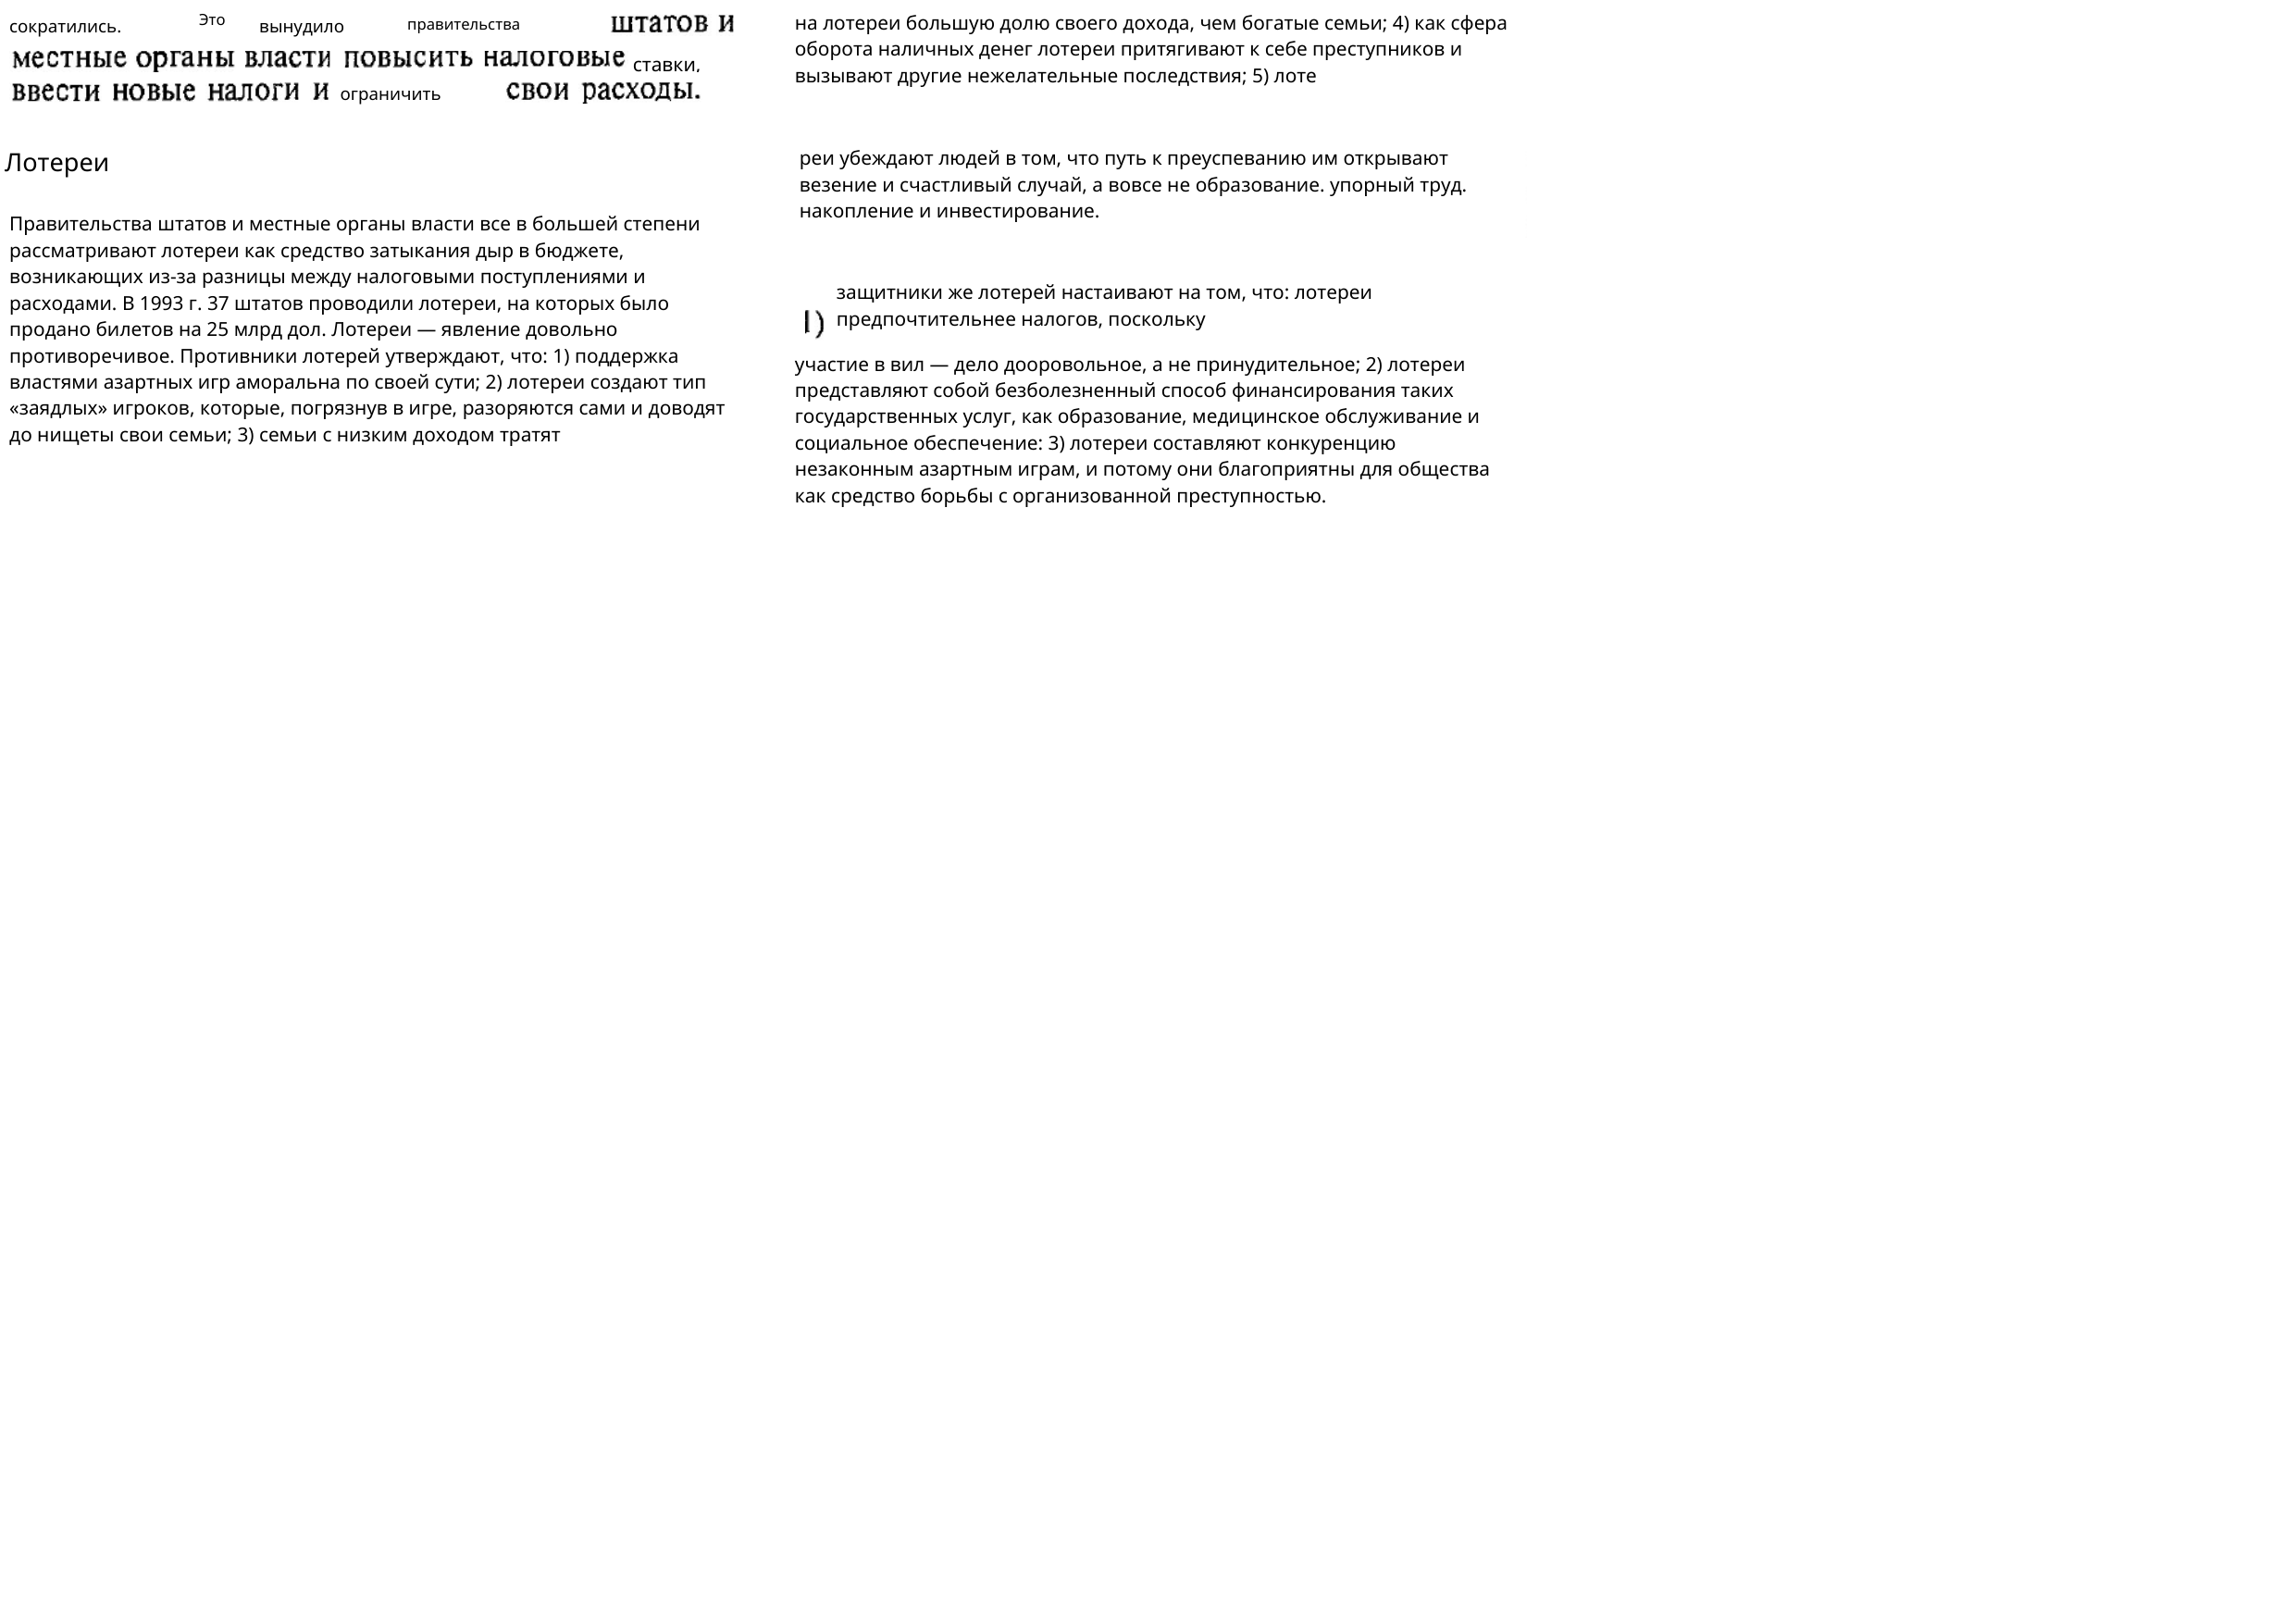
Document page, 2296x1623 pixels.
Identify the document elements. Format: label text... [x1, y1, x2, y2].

picture [134, 51, 236, 72]
text ограничить [340, 82, 495, 105]
picture [805, 310, 810, 336]
text вынудило [259, 14, 398, 38]
text защитники же лотерей настаивают на том, что: лотереи предпочтительнее налогов, поскольку [837, 279, 1528, 331]
picture [609, 14, 712, 36]
picture [344, 51, 475, 68]
picture [484, 51, 628, 68]
text сократились. [9, 14, 190, 38]
text Лотереи [5, 144, 143, 179]
text Правительства штатов и местные органы власти все в большей степени рассматривают лотереи как средство затыкания дыр в бюджете, возникающих из-за разницы между налоговыми поступлениями и расходами. В 1993 г. 37 штатов проводили лотереи, на которых было продано билетов на 25 млрд дол. Лотереи — явление довольно противоречивое. Противники лотерей утверждают, что: 1) поддержка властями азартных игр аморальна по своей сути; 2) лотереи создают тип «заядлых» игроков, которые, погрязнув в игре, разоряются сами и доводят до нищеты свои семьи; 3) семьи с низким доходом тратят [9, 210, 736, 447]
text на лотереи большую долю своего дохода, чем богатые семьи; 4) как сфера оборота наличных денег лотереи притягивают к себе преступников и вызывают другие нежелательные последствия; 5) лоте [795, 9, 1519, 88]
picture [245, 51, 330, 68]
picture [205, 81, 299, 104]
picture [715, 14, 734, 36]
text участие в вил — дело дооровольное, а не принудительное; 2) лотереи представляют собой безболезненный способ финансирования таких государственных услуг, как образование, медицинское обслуживание и социальное обеспечение: 3) лотереи составляют конкуренцию незаконным азартным играм, и потому они благоприятны для общества как средство борьбы с организованной преступностью. [795, 351, 1519, 508]
text Это [199, 9, 254, 31]
text реи убеждают людей в том, что путь к преуспеванию им открывают везение и счастливый случай, а вовсе не образование. упорный труд. накопление и инвестирование. [800, 144, 1521, 224]
picture [9, 81, 102, 104]
picture [9, 51, 130, 72]
text правительства [407, 14, 599, 35]
picture [310, 81, 329, 104]
picture [814, 310, 824, 341]
text ставки, [633, 51, 733, 71]
picture [113, 81, 196, 104]
picture [1525, 144, 1529, 238]
picture [578, 81, 702, 104]
picture [505, 81, 568, 104]
